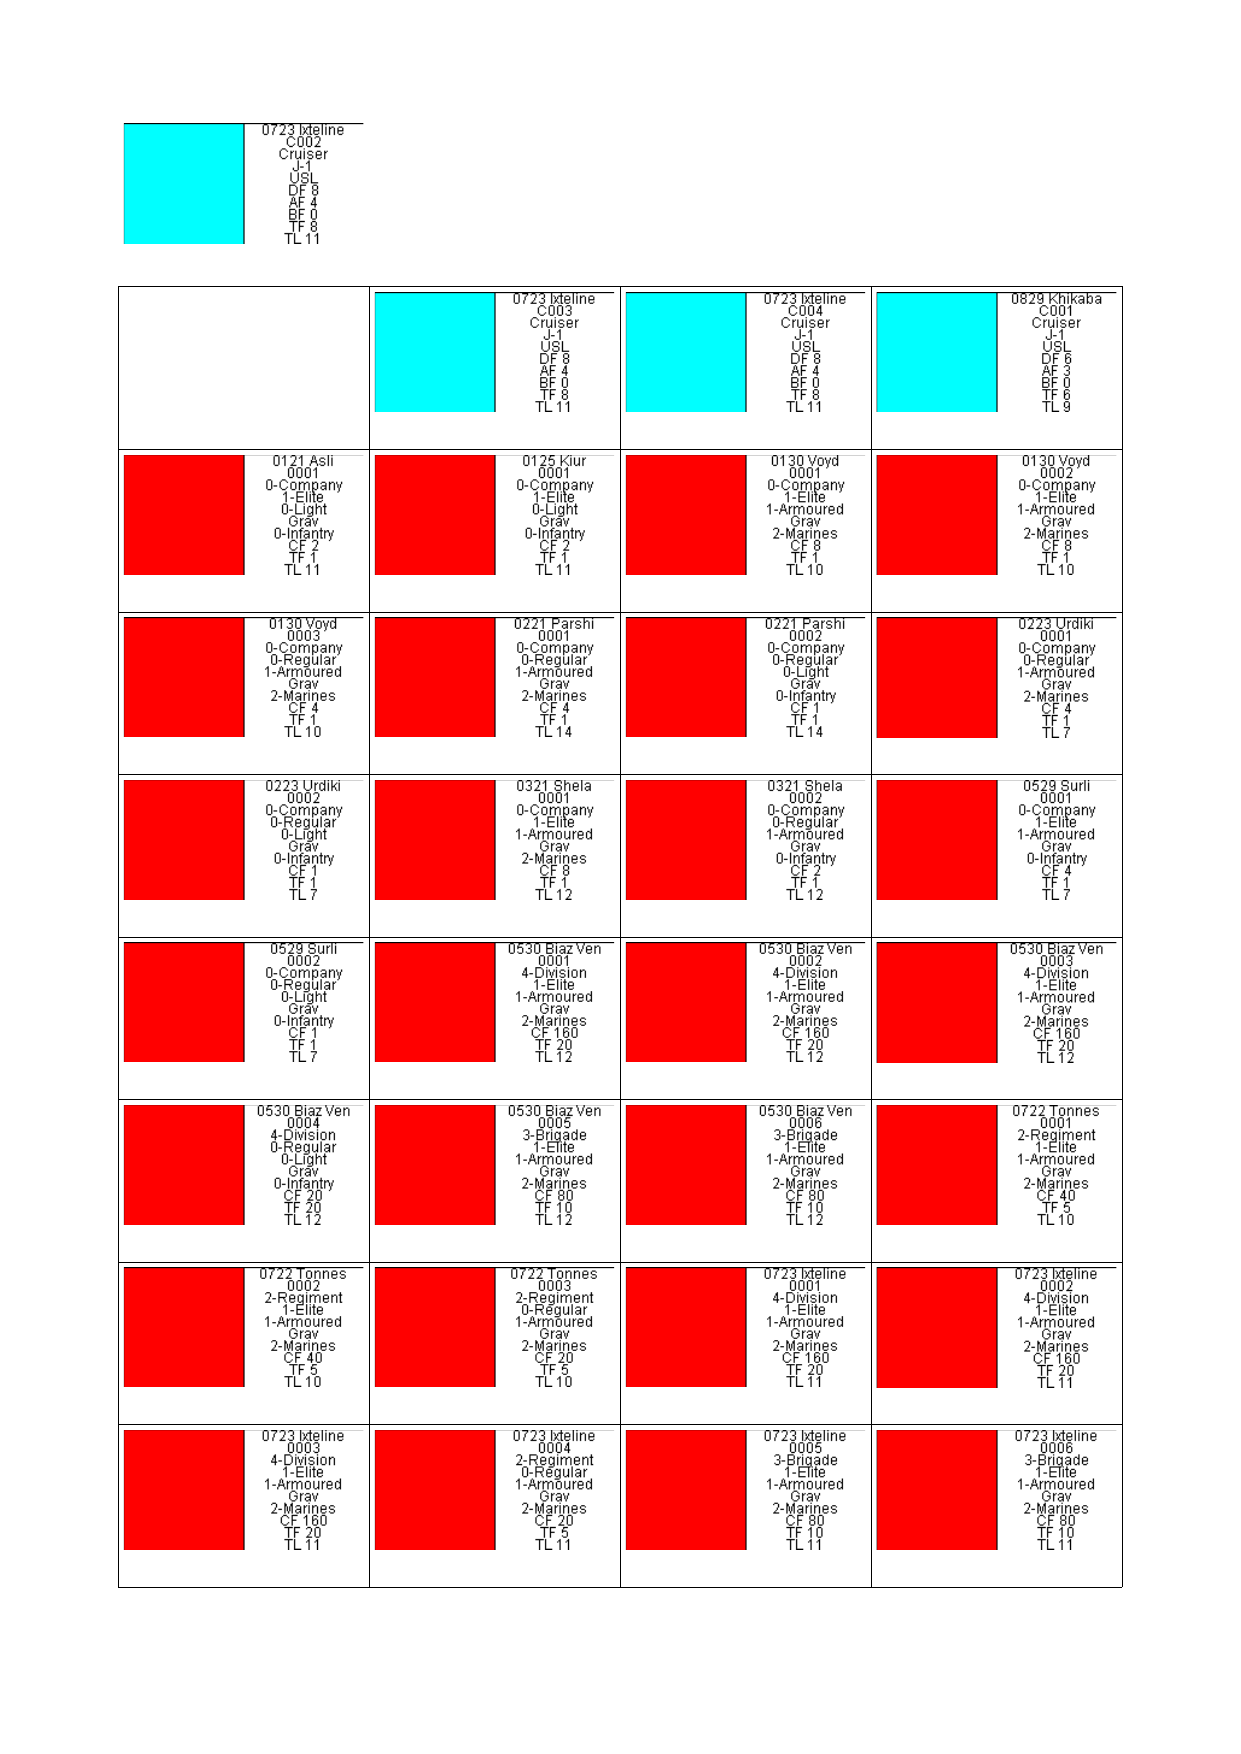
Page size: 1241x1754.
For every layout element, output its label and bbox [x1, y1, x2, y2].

table_cell [119, 1550, 369, 1587]
picture [876, 1430, 1117, 1550]
table_cell [621, 618, 871, 774]
picture [123, 780, 364, 900]
picture [876, 1267, 1117, 1388]
table_cell [872, 938, 1122, 942]
table_cell [872, 775, 1122, 937]
table_cell [119, 938, 369, 942]
picture [625, 292, 866, 412]
picture [876, 942, 1117, 1063]
table_cell [872, 1263, 1122, 1267]
picture [123, 1105, 364, 1225]
table_cell [370, 1425, 620, 1549]
table_cell [872, 618, 1122, 774]
table_header [621, 450, 871, 574]
picture [123, 1430, 364, 1550]
picture [625, 617, 866, 737]
table_cell [119, 775, 369, 899]
picture [123, 123, 364, 244]
table_cell [370, 938, 620, 942]
table_cell [370, 613, 620, 617]
picture [876, 1105, 1117, 1225]
table_cell [621, 1550, 871, 1587]
picture [625, 1105, 866, 1225]
table_cell [370, 287, 620, 449]
table_header [370, 450, 620, 574]
table_header [119, 575, 369, 612]
picture [374, 292, 615, 412]
picture [374, 1267, 615, 1387]
table_cell [370, 900, 620, 937]
picture [625, 780, 866, 900]
table_header [872, 450, 1122, 612]
table_cell [872, 287, 1122, 449]
picture [374, 780, 615, 900]
picture [625, 1267, 866, 1387]
table_cell [621, 943, 871, 1099]
table_cell [370, 1100, 620, 1224]
table_cell [621, 938, 871, 942]
table_header [621, 575, 871, 612]
picture [625, 455, 866, 575]
table_cell [621, 1425, 871, 1549]
picture [123, 617, 364, 737]
picture [374, 455, 615, 575]
table_cell [370, 618, 620, 774]
table_cell [370, 1263, 620, 1267]
table_cell [370, 1268, 620, 1424]
picture [123, 1267, 364, 1387]
table_cell [370, 943, 620, 1099]
table_cell [621, 287, 871, 449]
table_cell [119, 1225, 369, 1262]
table_cell [119, 1425, 369, 1549]
table_header [119, 450, 369, 574]
table_cell [119, 287, 369, 449]
table_cell [119, 1100, 369, 1224]
table_cell [621, 1225, 871, 1262]
picture [123, 942, 364, 1062]
table_cell [370, 1225, 620, 1262]
table_cell [621, 1100, 871, 1224]
table_cell [621, 900, 871, 937]
table_cell [872, 1100, 1122, 1262]
table_cell [872, 943, 1122, 1099]
picture [374, 1430, 615, 1550]
table_cell [370, 775, 620, 899]
picture [876, 292, 1117, 412]
table_cell [621, 1268, 871, 1424]
table_cell [872, 613, 1122, 617]
table_cell [119, 900, 369, 937]
table_cell [119, 613, 369, 617]
table_cell [872, 1268, 1122, 1424]
picture [123, 455, 364, 575]
table_cell [119, 618, 369, 774]
picture [876, 455, 1117, 575]
table_cell [370, 1550, 620, 1587]
table_cell [119, 1263, 369, 1267]
picture [876, 617, 1117, 738]
picture [374, 617, 615, 737]
picture [625, 942, 866, 1062]
picture [876, 780, 1117, 900]
table_cell [872, 1425, 1122, 1587]
table_cell [119, 1268, 369, 1424]
table_cell [119, 943, 369, 1099]
table_header [370, 575, 620, 612]
table_cell [621, 613, 871, 617]
picture [374, 942, 615, 1062]
table_cell [621, 775, 871, 899]
table_cell [621, 1263, 871, 1267]
picture [625, 1430, 866, 1550]
picture [374, 1105, 615, 1225]
